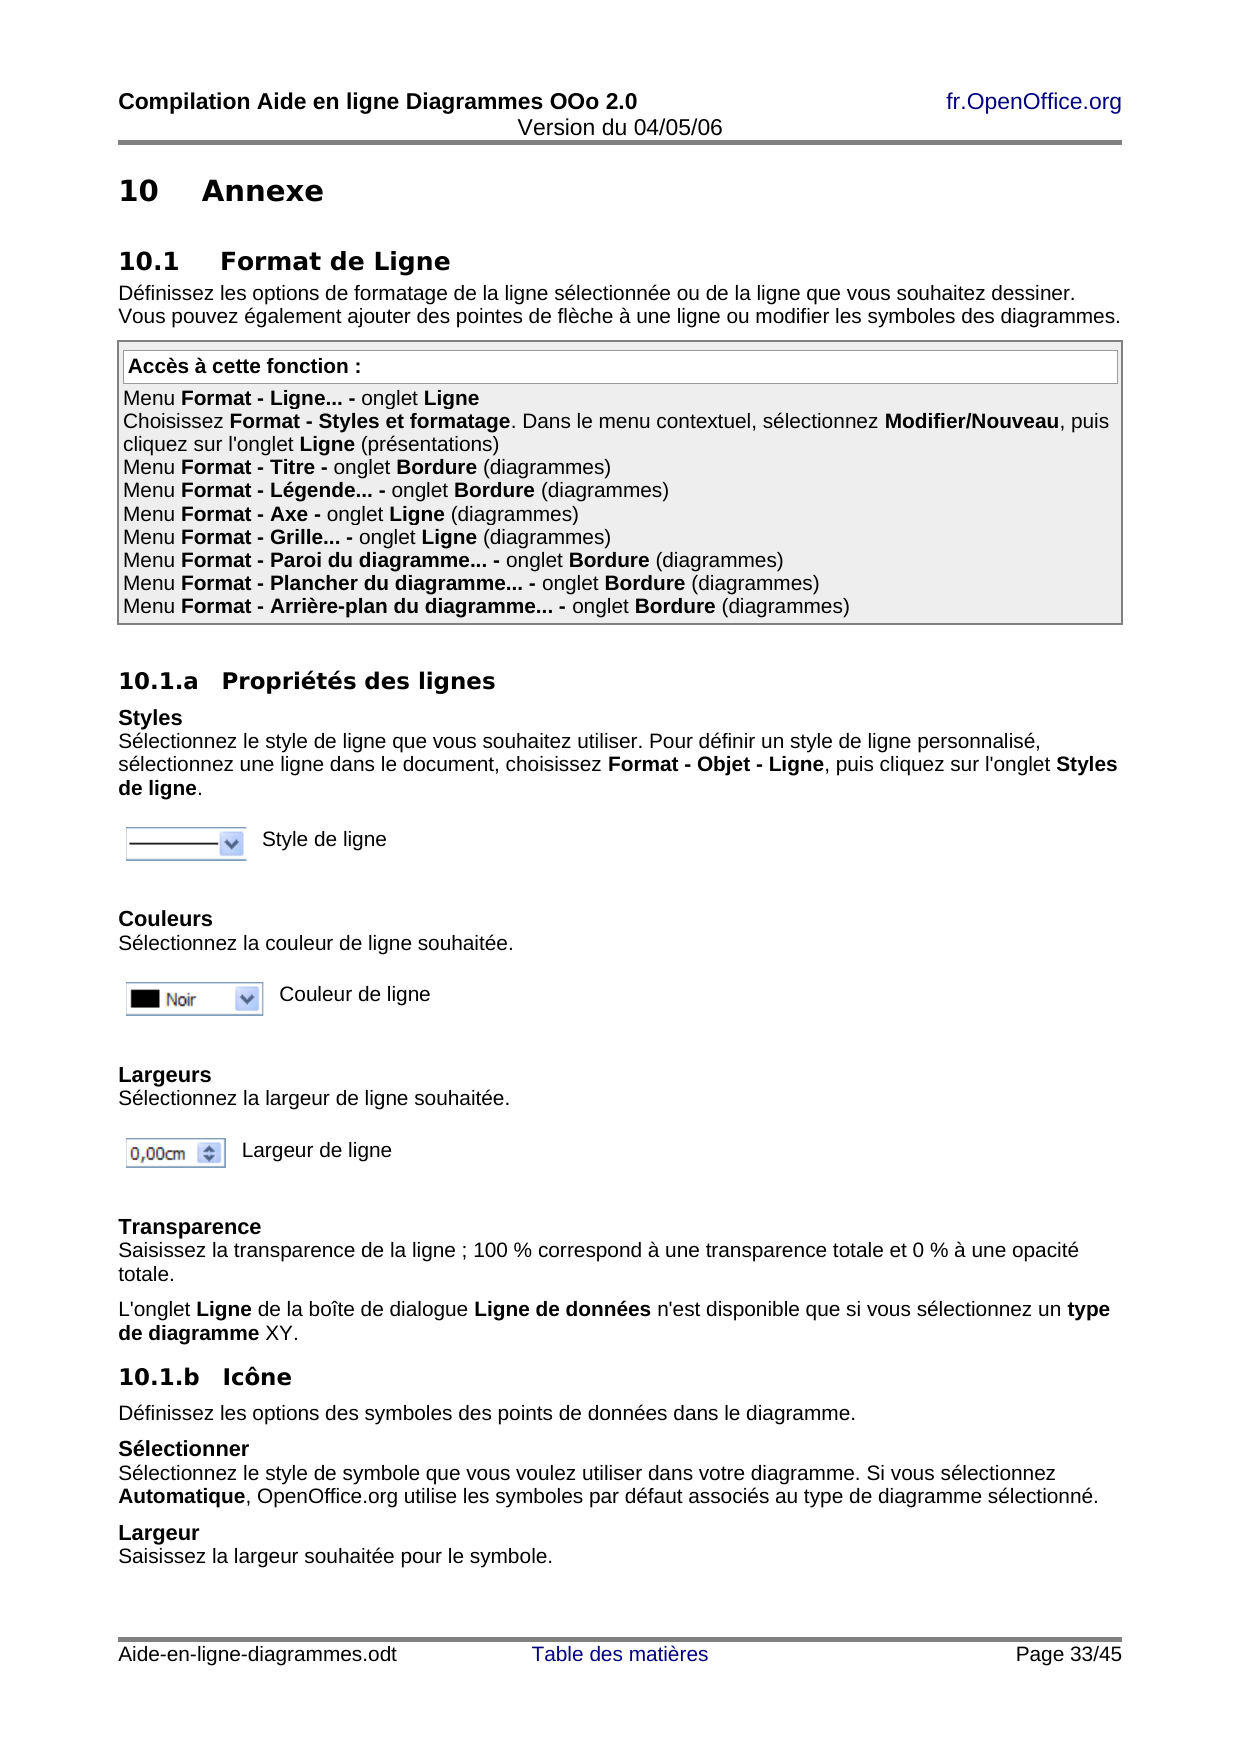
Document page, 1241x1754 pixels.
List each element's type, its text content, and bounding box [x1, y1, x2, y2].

subtitle Largeurs [118, 1062, 1122, 1087]
table_header Style de ligne [254, 817, 429, 871]
subtitle Icône [118, 1364, 1122, 1391]
picture [126, 1138, 226, 1168]
text L'onglet Ligne de la boîte de dialogue Ligne de données n'est disponible que si vous sélectionnez un type de diagramme XY. [118, 1298, 1122, 1344]
subtitle Sélectionner [118, 1437, 1122, 1461]
picture [126, 982, 264, 1016]
subtitle Couleurs [118, 907, 1122, 931]
subtitle Largeur [118, 1520, 1122, 1545]
table_header [118, 817, 254, 871]
subtitle Styles [118, 705, 1122, 730]
text Sélectionnez la couleur de ligne souhaitée. [118, 931, 1122, 955]
table_header [118, 972, 271, 1027]
table_header Largeur de ligne [234, 1127, 447, 1179]
text Sélectionnez le style de symbole que vous voulez utiliser dans votre diagramme. Si vous sélectionnez Automatique, OpenOffice.org utilise les symboles par défaut associés au type de diagramme sélectionné. [118, 1461, 1122, 1508]
subtitle Annexe [118, 174, 1122, 208]
text Saisissez la transparence de la ligne ; 100 % correspond à une transparence totale et 0 % à une opacité totale. [118, 1239, 1122, 1285]
text Sélectionnez le style de ligne que vous souhaitez utiliser. Pour définir un style de ligne personnalisé, sélectionnez une ligne dans le document, choisissez Format - Objet - Ligne, puis cliquez sur l'onglet Styles de ligne. [118, 730, 1122, 799]
text Sélectionnez la largeur de ligne souhaitée. [118, 1087, 1122, 1110]
text Définissez les options des symboles des points de données dans le diagramme. [118, 1401, 1122, 1424]
text Définissez les options de formatage de la ligne sélectionnée ou de la ligne que vous souhaitez dessiner. Vous pouvez également ajouter des pointes de flèche à une ligne ou modifier les symboles des diagrammes. [118, 281, 1122, 328]
subtitle Format de Ligne [118, 247, 1122, 277]
table_header Accès à cette fonction : Menu Format - Ligne... - onglet Ligne Choisissez Format - Styles et formatage. Dans le menu contextuel, sélectionnez Modifier/Nouveau, puis cliquez sur l'onglet Ligne (présentations) Menu Format - Titre - onglet Bordure (diagrammes) Menu Format - Légende... - onglet Bordure (diagrammes) Menu Format - Axe - onglet Ligne (diagrammes) Menu Format - Grille... - onglet Ligne (diagrammes) Menu Format - Paroi du diagramme... - onglet Bordure (diagrammes) Menu Format - Plancher du diagramme... - onglet Bordure (diagrammes) Menu Format - Arrière-plan du diagramme... - onglet Bordure (diagrammes) [119, 342, 1121, 623]
table_header [118, 1127, 234, 1179]
text Saisissez la largeur souhaitée pour le symbole. [118, 1545, 1122, 1568]
subtitle Propriétés des lignes [118, 668, 1122, 694]
picture [126, 827, 247, 861]
table_header Couleur de ligne [271, 972, 483, 1027]
subtitle Transparence [118, 1214, 1122, 1239]
